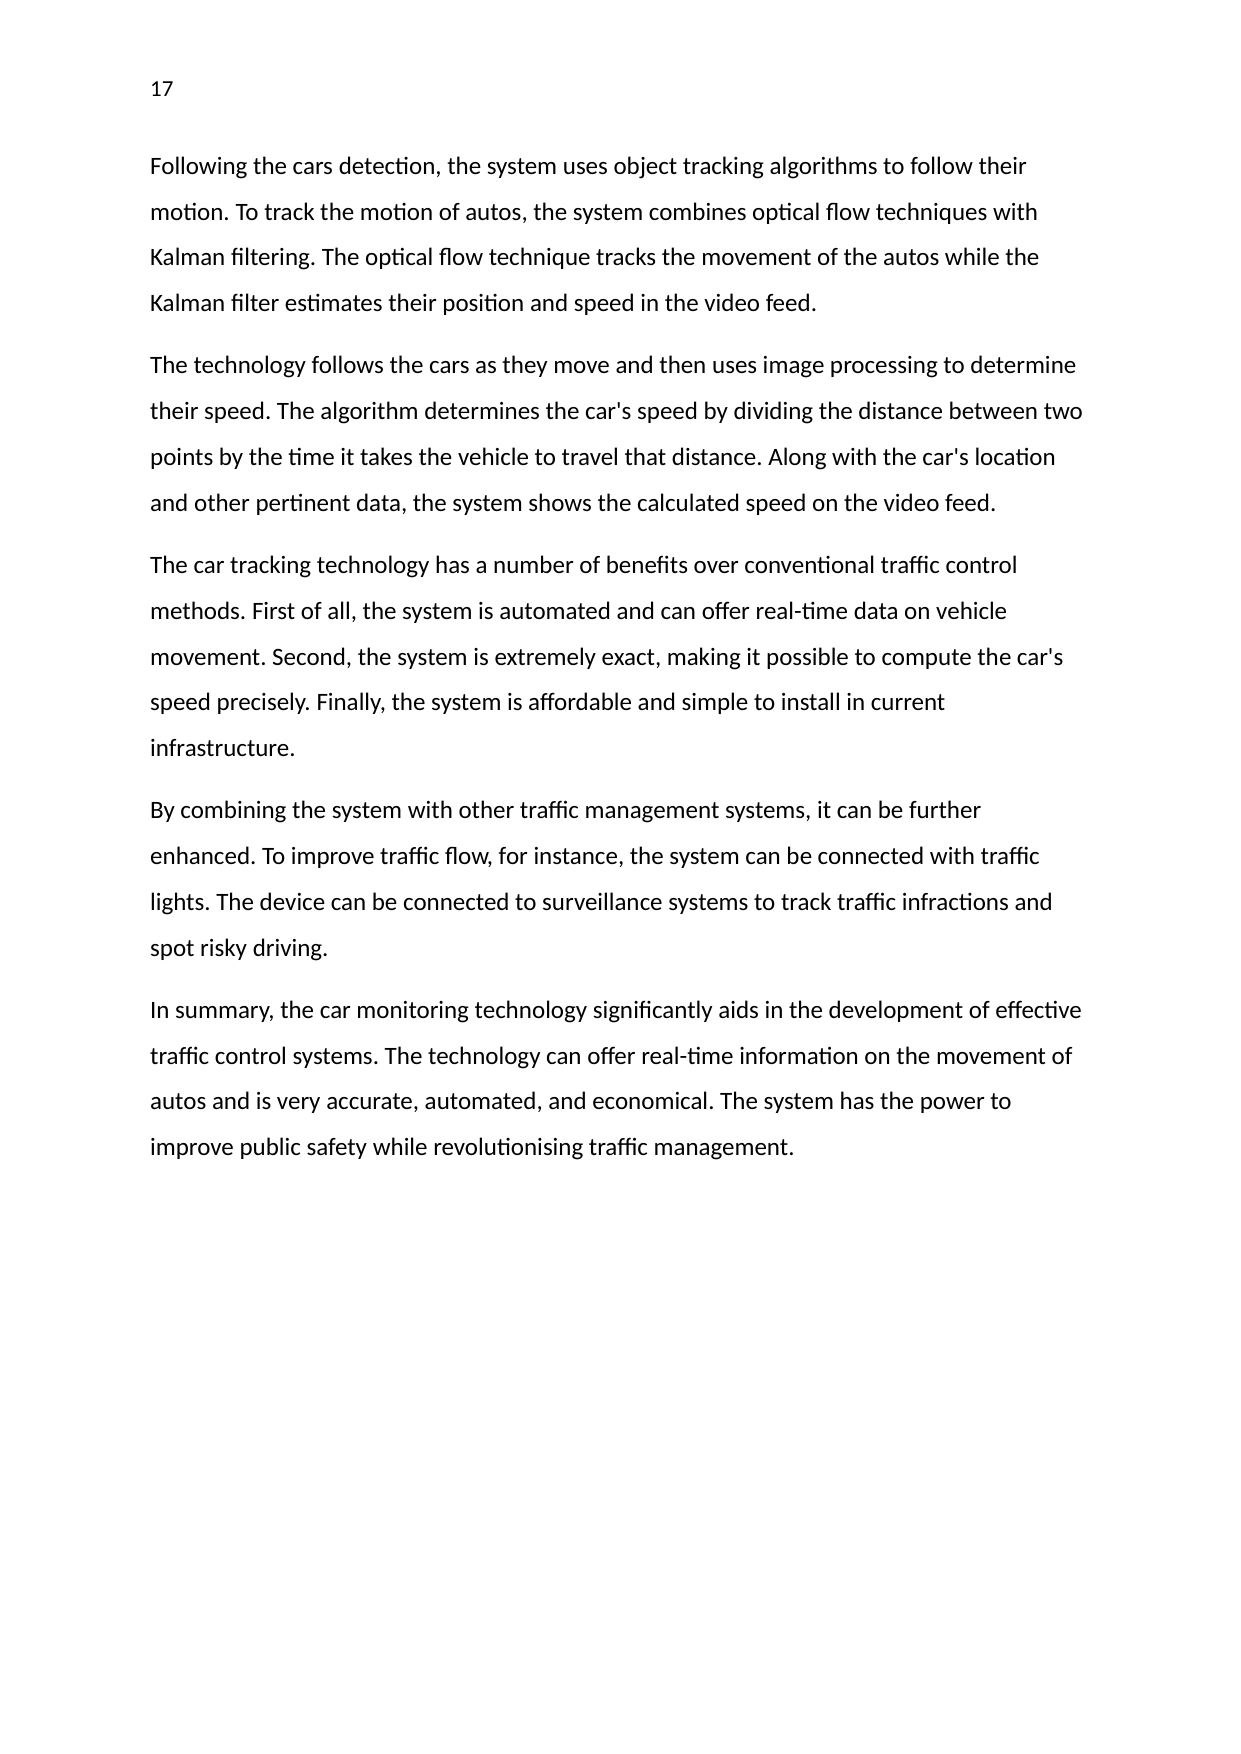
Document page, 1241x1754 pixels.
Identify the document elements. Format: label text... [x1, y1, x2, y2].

text By combining the system with other traffic management systems, it can be further enhanced. To improve traffic flow, for instance, the system can be connected with traffic lights. The device can be connected to surveillance systems to track traffic infractions and spot risky driving. [150, 794, 1090, 962]
text The technology follows the cars as they move and then uses image processing to determine their speed. The algorithm determines the car's speed by dividing the distance between two points by the time it takes the vehicle to travel that distance. Along with the car's location and other pertinent data, the system shows the calculated speed on the video feed. [150, 349, 1090, 517]
text The car tracking technology has a number of benefits over conventional traffic control methods. First of all, the system is automated and can offer real-time data on vehicle movement. Second, the system is extremely exact, making it possible to compute the car's speed precisely. Finally, the system is affordable and simple to install in current infrastructure. [150, 549, 1090, 763]
text In summary, the car monitoring technology significantly aids in the development of effective traffic control systems. The technology can offer real-time information on the movement of autos and is very accurate, automated, and economical. The system has the power to improve public safety while revolutionising traffic management. [150, 994, 1090, 1162]
text Following the cars detection, the system uses object tracking algorithms to follow their motion. To track the motion of autos, the system combines optical flow techniques with Kalman filtering. The optical flow technique tracks the movement of the autos while the Kalman filter estimates their position and speed in the video feed. [150, 150, 1090, 318]
